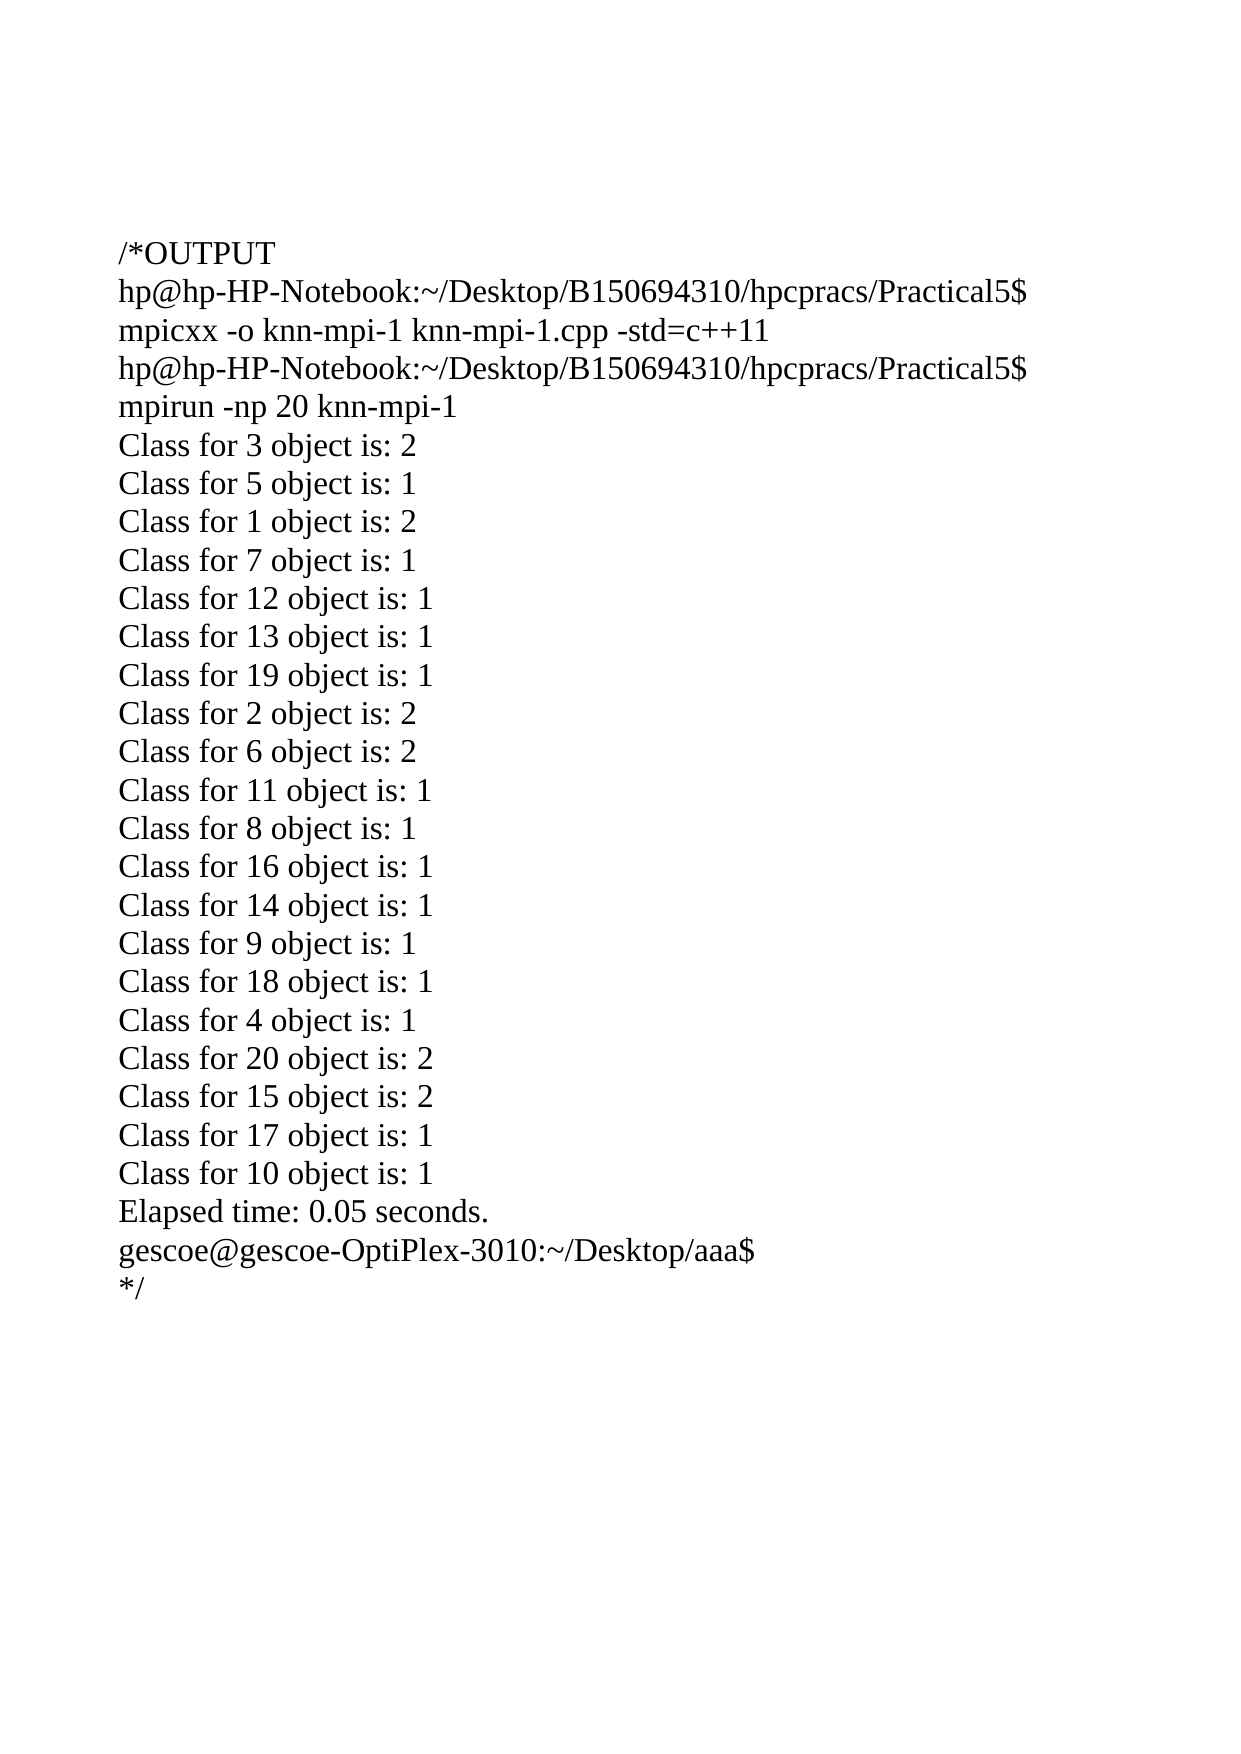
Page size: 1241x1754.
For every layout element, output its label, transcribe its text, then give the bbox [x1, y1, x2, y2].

text Class for 10 object is: 1 [118, 1153, 1122, 1191]
text Class for 17 object is: 1 [118, 1115, 1122, 1153]
text gescoe@gescoe-OptiPlex-3010:~/Desktop/aaa$ [118, 1230, 1122, 1268]
text Class for 5 object is: 1 [118, 463, 1122, 501]
text Class for 11 object is: 1 [118, 770, 1122, 808]
text Class for 3 object is: 2 [118, 425, 1122, 463]
text Class for 14 object is: 1 [118, 885, 1122, 923]
text Elapsed time: 0.05 seconds. [118, 1191, 1122, 1230]
text Class for 1 object is: 2 [118, 501, 1122, 540]
text Class for 16 object is: 1 [118, 846, 1122, 885]
text Class for 12 object is: 1 [118, 578, 1122, 616]
text Class for 13 object is: 1 [118, 616, 1122, 655]
text Class for 18 object is: 1 [118, 961, 1122, 1000]
text */ [118, 1268, 1122, 1306]
text Class for 4 object is: 1 [118, 1000, 1122, 1038]
text hp@hp-HP-Notebook:~/Desktop/B150694310/hpcpracs/Practical5$ mpicxx -o knn-mpi-1 knn-mpi-1.cpp -std=c++11 [118, 271, 1122, 348]
text Class for 8 object is: 1 [118, 808, 1122, 846]
text Class for 6 object is: 2 [118, 731, 1122, 770]
text Class for 9 object is: 1 [118, 923, 1122, 961]
text /*OUTPUT [118, 233, 1122, 271]
text Class for 2 object is: 2 [118, 693, 1122, 731]
text Class for 7 object is: 1 [118, 540, 1122, 578]
text Class for 15 object is: 2 [118, 1076, 1122, 1115]
text Class for 19 object is: 1 [118, 655, 1122, 693]
text hp@hp-HP-Notebook:~/Desktop/B150694310/hpcpracs/Practical5$ mpirun -np 20 knn-mpi-1 [118, 348, 1122, 425]
text Class for 20 object is: 2 [118, 1038, 1122, 1076]
